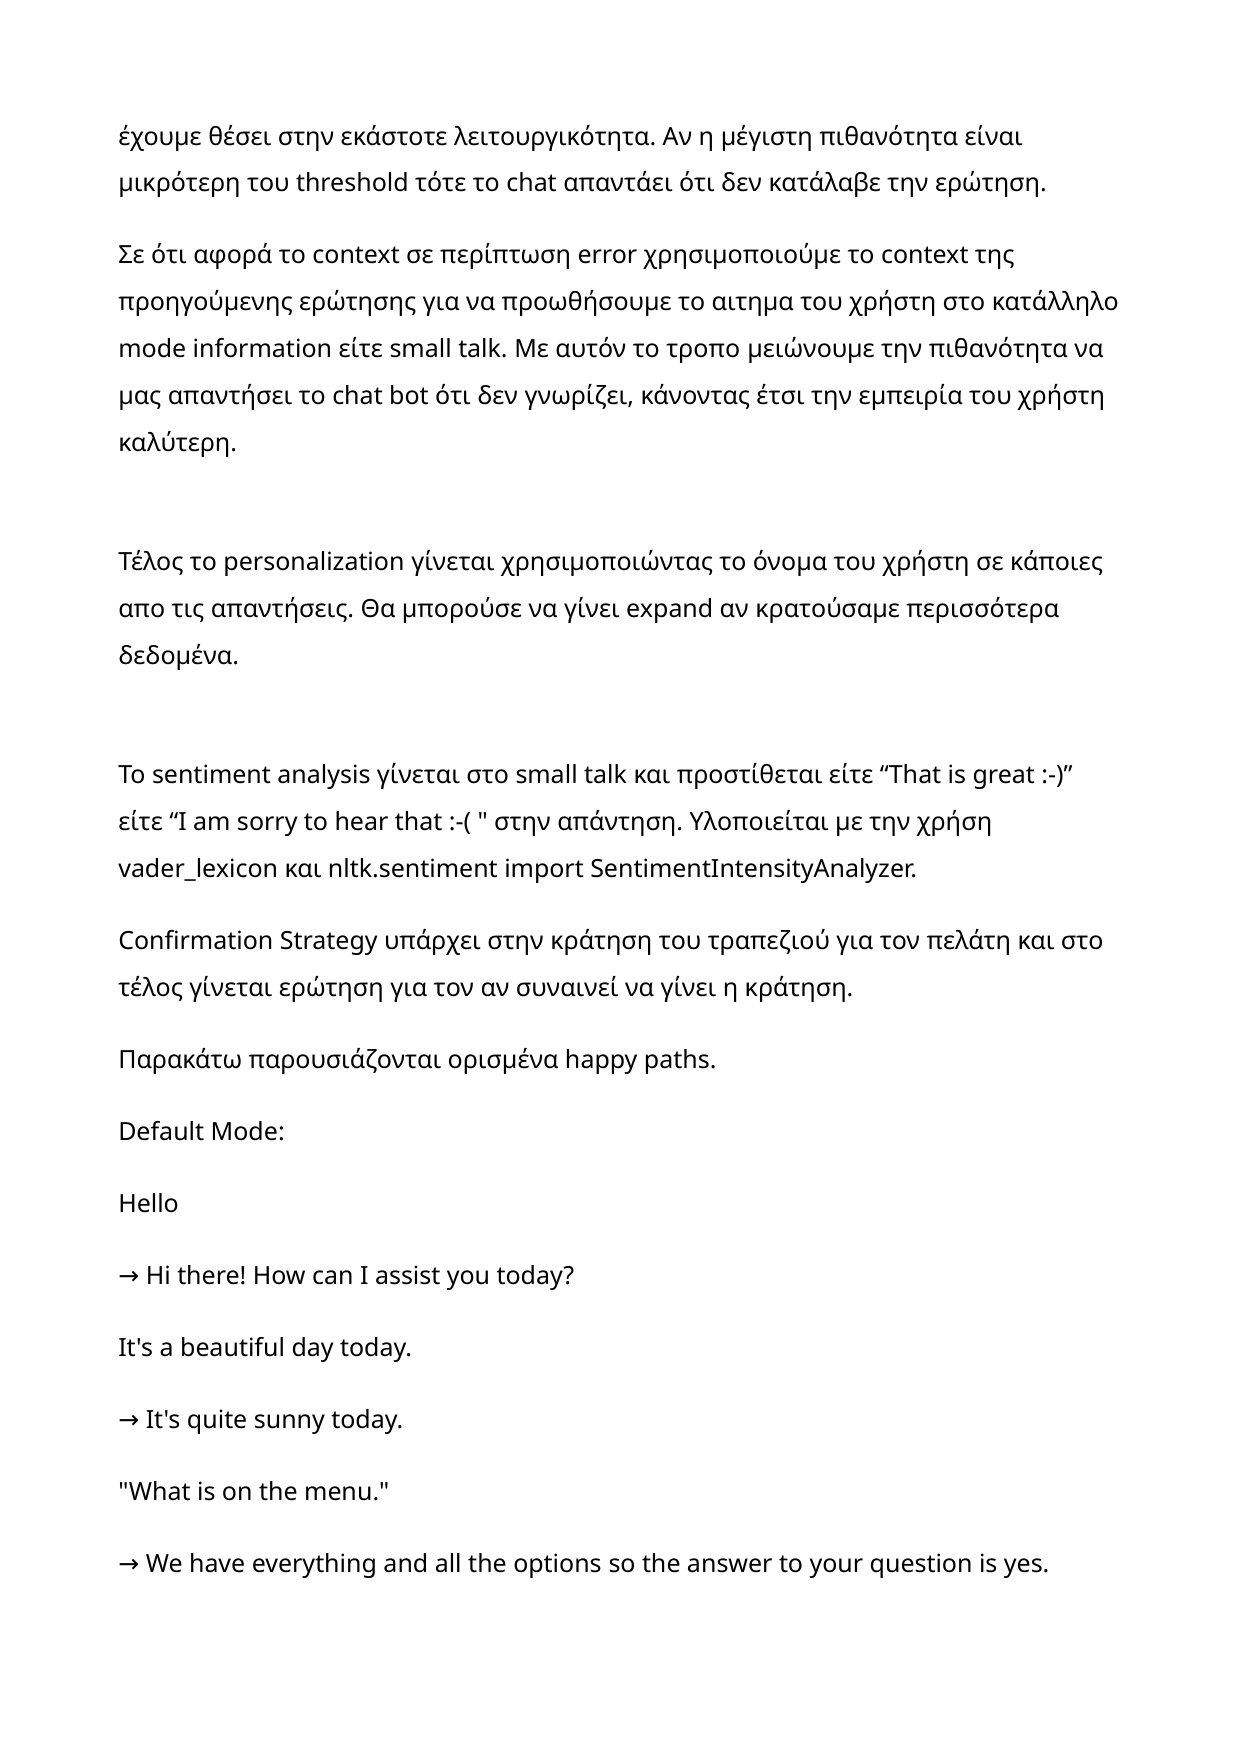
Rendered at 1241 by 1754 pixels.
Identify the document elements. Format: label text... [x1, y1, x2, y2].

text Confirmation Strategy υπάρχει στην κράτηση του τραπεζιού για τον πελάτη και στο τέλος γίνεται ερώτηση για τον αν συναινεί να γίνει η κράτηση. [118, 923, 1122, 1004]
text "What is on the menu." [118, 1474, 1122, 1508]
text Σε ότι αφορά το context σε περίπτωση error χρησιμοποιούμε το context της προηγούμενης ερώτησης για να προωθήσουμε το αιτημα του χρήστη στο κατάλληλο mode information είτε small talk. Με αυτόν το τροπο μειώνουμε την πιθανότητα να μας απαντήσει το chat bot ότι δεν γνωρίζει, κάνοντας έτσι την εμπειρία του χρήστη καλύτερη. [118, 237, 1122, 506]
text → We have everything and all the options so the answer to your question is yes. [118, 1546, 1122, 1580]
text Το sentiment analysis γίνεται στο small talk και προστίθεται είτε “Τhat is great :-)” είτε “I am sorry to hear that :-( " στην απάντηση. Υλοποιείται με την χρήση vader_lexicon και nltk.sentiment import SentimentIntensityAnalyzer. [118, 710, 1122, 885]
text Παρακάτω παρουσιάζονται ορισμένα happy paths. [118, 1042, 1122, 1076]
text It's a beautiful day today. [118, 1330, 1122, 1364]
text → It's quite sunny today. [118, 1402, 1122, 1436]
text έχουμε θέσει στην εκάστοτε λειτουργικότητα. Αν η μέγιστη πιθανότητα είναι μικρότερη του threshold τότε το chat απαντάει ότι δεν κατάλαβε την ερώτηση. [118, 118, 1122, 199]
text Τέλος το personalization γίνεται χρησιμοποιώντας το όνομα του χρήστη σε κάποιες απο τις απαντήσεις. Θα μπορούσε να γίνει expand αν κρατούσαμε περισσότερα δεδομένα. [118, 544, 1122, 672]
text → Hi there! How can I assist you today? [118, 1258, 1122, 1292]
text Default Mode: [118, 1114, 1122, 1148]
text Hello [118, 1186, 1122, 1220]
